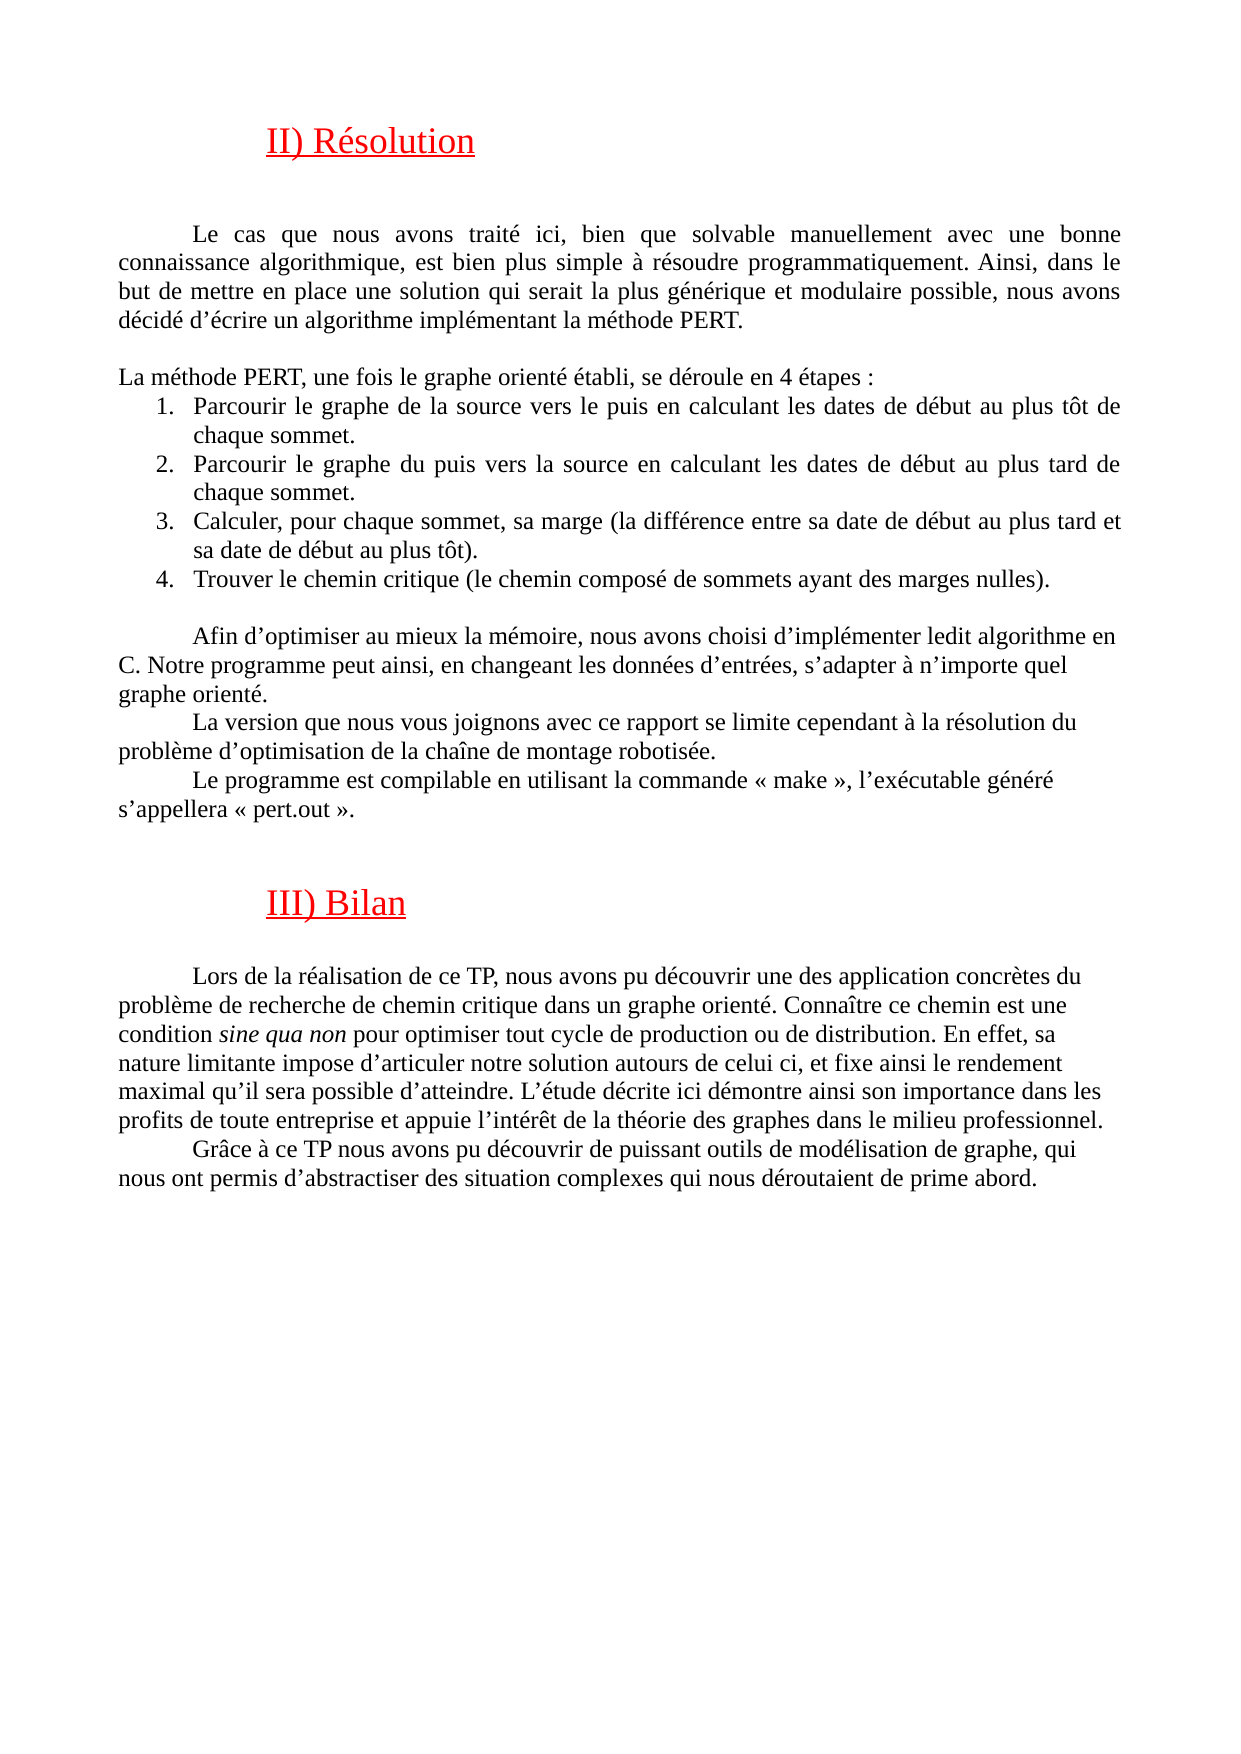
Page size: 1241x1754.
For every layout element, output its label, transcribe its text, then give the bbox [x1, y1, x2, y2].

text Le cas que nous avons traité ici, bien que solvable manuellement avec une bonne connaissance algorithmique, est bien plus simple à résoudre programmatiquement. Ainsi, dans le but de mettre en place une solution qui serait la plus générique et modulaire possible, nous avons décidé d’écrire un algorithme implémentant la méthode PERT. [118, 219, 1122, 334]
text III) Bilan [118, 880, 1122, 923]
list Trouver le chemin critique (le chemin composé de sommets ayant des marges nulles). [156, 564, 1122, 592]
text Lors de la réalisation de ce TP, nous avons pu découvrir une des application concrètes du problème de recherche de chemin critique dans un graphe orienté. Connaître ce chemin est une condition sine qua non pour optimiser tout cycle de production ou de distribution. En effet, sa nature limitante impose d’articuler notre solution autours de celui ci, et fixe ainsi le rendement maximal qu’il sera possible d’atteindre. L’étude décrite ici démontre ainsi son importance dans les profits de toute entreprise et appuie l’intérêt de la théorie des graphes dans le milieu professionnel. [118, 961, 1122, 1134]
text La méthode PERT, une fois le graphe orienté établi, se déroule en 4 étapes : [118, 362, 1122, 391]
text La version que nous vous joignons avec ce rapport se limite cependant à la résolution du problème d’optimisation de la chaîne de montage robotisée. [118, 707, 1122, 765]
text II) Résolution [118, 118, 1122, 161]
list Parcourir le graphe du puis vers la source en calculant les dates de début au plus tard de chaque sommet. [156, 449, 1122, 506]
text Le programme est compilable en utilisant la commande « make », l’exécutable généré s’appellera « pert.out ». [118, 765, 1122, 822]
list Calculer, pour chaque sommet, sa marge (la différence entre sa date de début au plus tard et sa date de début au plus tôt). [156, 506, 1122, 564]
list Parcourir le graphe de la source vers le puis en calculant les dates de début au plus tôt de chaque sommet. [156, 391, 1122, 449]
text Grâce à ce TP nous avons pu découvrir de puissant outils de modélisation de graphe, qui nous ont permis d’abstractiser des situation complexes qui nous déroutaient de prime abord. [118, 1134, 1122, 1191]
text Afin d’optimiser au mieux la mémoire, nous avons choisi d’implémenter ledit algorithme en C. Notre programme peut ainsi, en changeant les données d’entrées, s’adapter à n’importe quel graphe orienté. [118, 621, 1122, 707]
